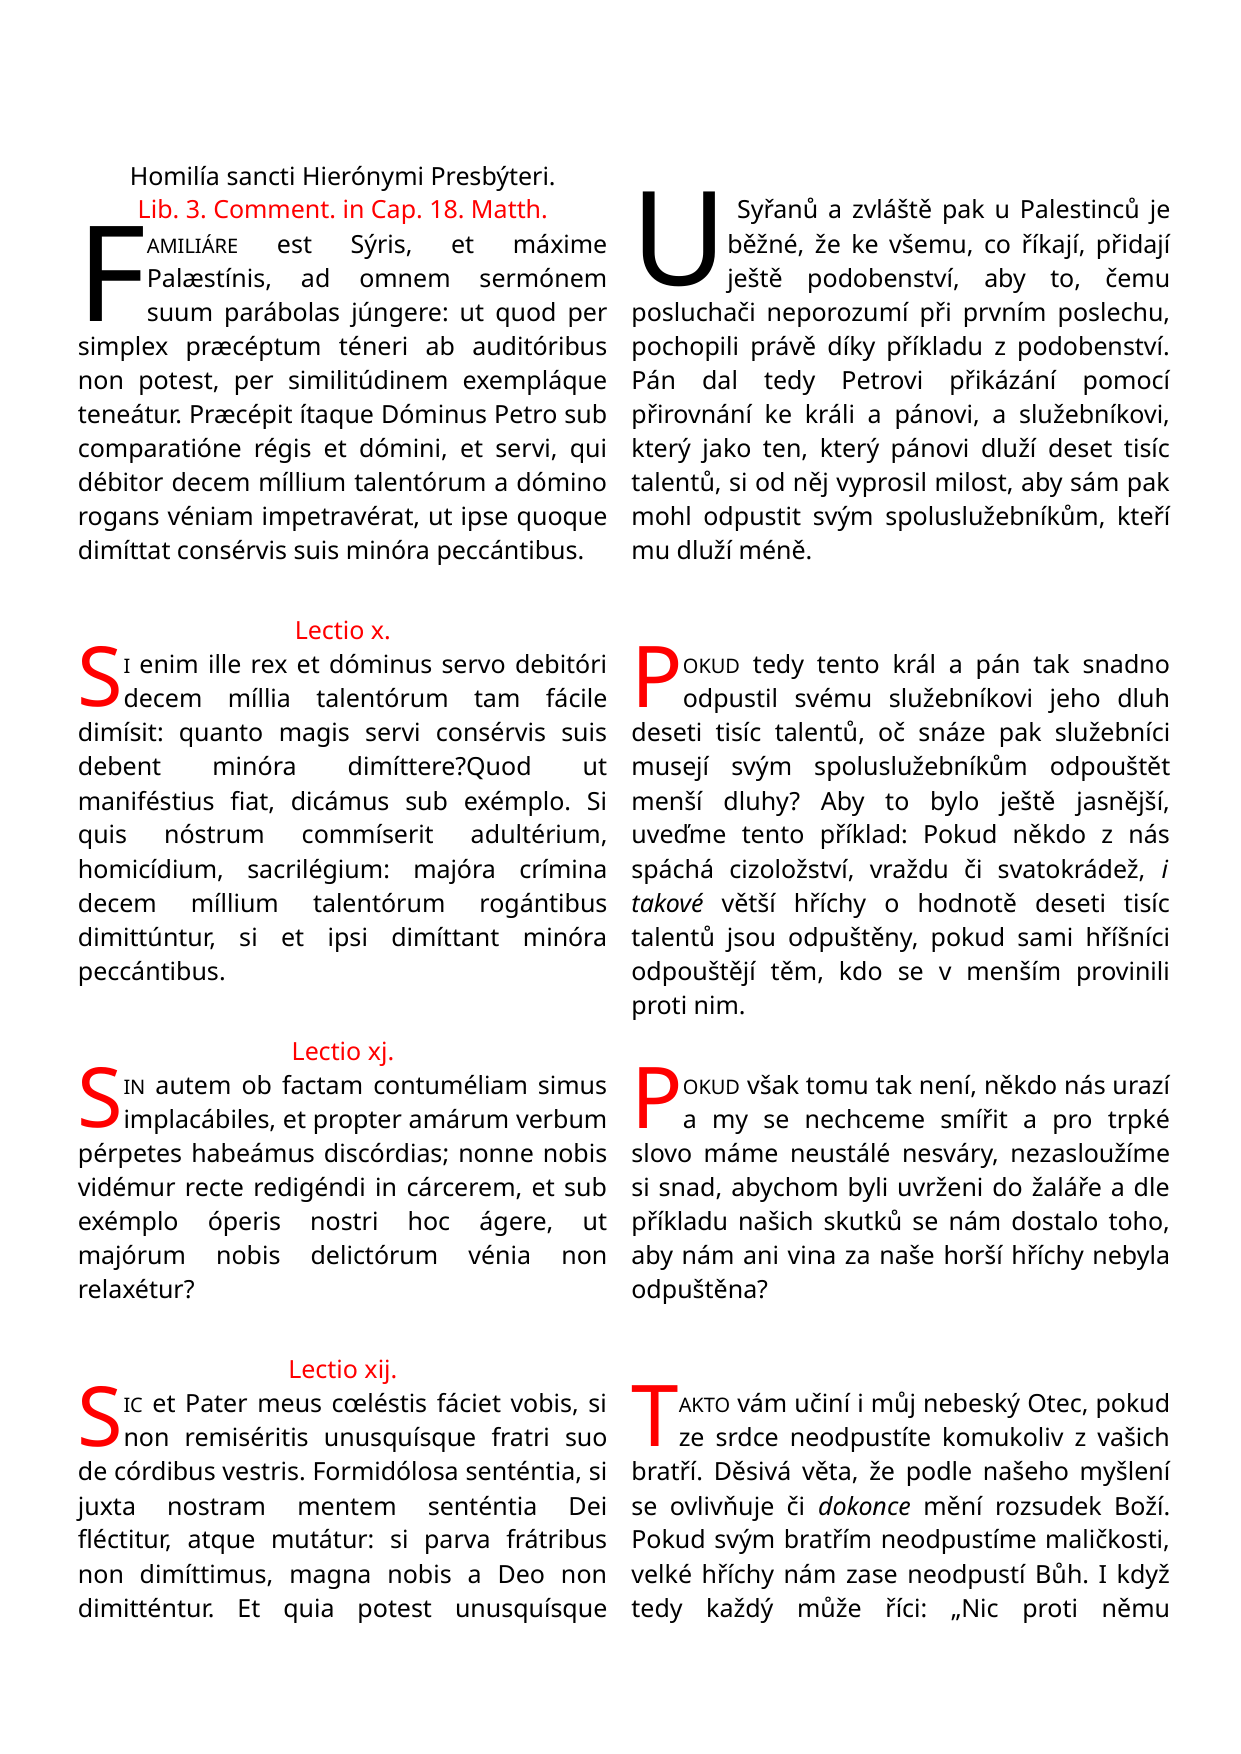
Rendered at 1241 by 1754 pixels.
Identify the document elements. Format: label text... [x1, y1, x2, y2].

table_cell Lectio xij. Sic et Pater meus cœléstis fáciet vobis, si non remiséritis unusquísque fratri suo de córdibus vestris. Formidólosa senténtia, si juxta nostram mentem senténtia Dei fléctitur, atque mutátur: si parva frátribus non dimíttimus, magna nobis a Deo non dimitténtur. Et quia potest unusquísque [66, 1346, 619, 1630]
table_cell Lectio x. Si enim ille rex et dóminus servo debitóri decem míllia talentórum tam fácile dimísit: quanto magis servi consérvis suis debent minóra dimíttere?Quod ut maniféstius fiat, dicámus sub exémplo. Si quis nóstrum commíserit adultérium, homicídium, sacrilégium: majóra crímina decem míllium talentórum rogántibus dimittúntur, si et ipsi dimíttant minóra peccántibus. [66, 607, 619, 1027]
table_cell Za onoho času řekl Ježíš svým učedníkům toto podobenství: „Podobné jest nebeské království člověku, králi, který chtěl složit účty od svých služebníků.“ A ostatní. U Syřanů a zvláště pak u Palestinců je běžné, že ke všemu, co říkají, přidají ještě podobenství, aby to, čemu posluchači neporozumí při prvním poslechu, pochopili právě díky příkladu z podobenství. Pán dal tedy Petrovi přikázání pomocí přirovnání ke králi a pánovi, a služebníkovi, který jako ten, který pánovi dluží deset tisíc talentů, si od něj vyprosil milost, aby sám pak mohl odpustit svým spoluslužebníkům, kteří mu dluží méně. [619, 118, 1182, 607]
table_cell Pokud tedy tento král a pán tak snadno odpustil svému služebníkovi jeho dluh deseti tisíc talentů, oč snáze pak služebníci musejí svým spoluslužebníkům odpouštět menší dluhy? Aby to bylo ještě jasnější, uveďme tento příklad: Pokud někdo z nás spáchá cizoložství, vraždu či svatokrádež, i takové větší hříchy o hodnotě deseti tisíc talentů jsou odpuštěny, pokud sami hříšníci odpouštějí těm, kdo se v menším provinili proti nim. [619, 607, 1182, 1027]
table_cell Lectio xj. Sin autem ob factam contuméliam simus implacábiles, et propter amárum verbum pérpetes habeámus discórdias; nonne nobis vidémur recte redigéndi in cárcerem, et sub exémplo óperis nostri hoc ágere, ut majórum nobis delictórum vénia non relaxétur? [66, 1028, 619, 1346]
table_cell Pokud však tomu tak není, někdo nás urazí a my se nechceme smířit a pro trpké slovo máme neustálé nesváry, nezasloužíme si snad, abychom byli uvrženi do žaláře a dle příkladu našich skutků se nám dostalo toho, aby nám ani vina za naše horší hříchy nebyla odpuštěna? [619, 1028, 1182, 1346]
table_cell In III. Nocturno Léctio sancti Evangélii secúndum Matthæum. Lectio ix. Cap. 18. In illo témpore: Dixit Jesus discípulis suis parábolam hanc: Assimilátum est regnum cœlórum hómini regi, qui vóluit ratiónem pónere cum servis suis. Et réliqua. Homilía sancti Hierónymi Presbýteri. Lib. 3. Comment. in Cap. 18. Matth. Familiáre est Sýris, et máxime Palæstínis, ad omnem sermónem suum parábolas júngere: ut quod per simplex præcéptum téneri ab auditóribus non potest, per similitúdinem exempláque teneátur. Præcépit ítaque Dóminus Petro sub comparatióne régis et dómini, et servi, qui débitor decem míllium talentórum a dómino rogans véniam impetravérat, ut ipse quoque dimíttat consérvis suis minóra peccántibus. [66, 118, 619, 607]
table_cell Takto vám učiní i můj nebeský Otec, pokud ze srdce neodpustíte komukoliv z vašich bratří. Děsivá věta, že podle našeho myšlení se ovlivňuje či dokonce mění rozsudek Boží. Pokud svým bratřím neodpustíme maličkosti, velké hříchy nám zase neodpustí Bůh. I když tedy každý může říci: „Nic proti němu [619, 1346, 1182, 1630]
